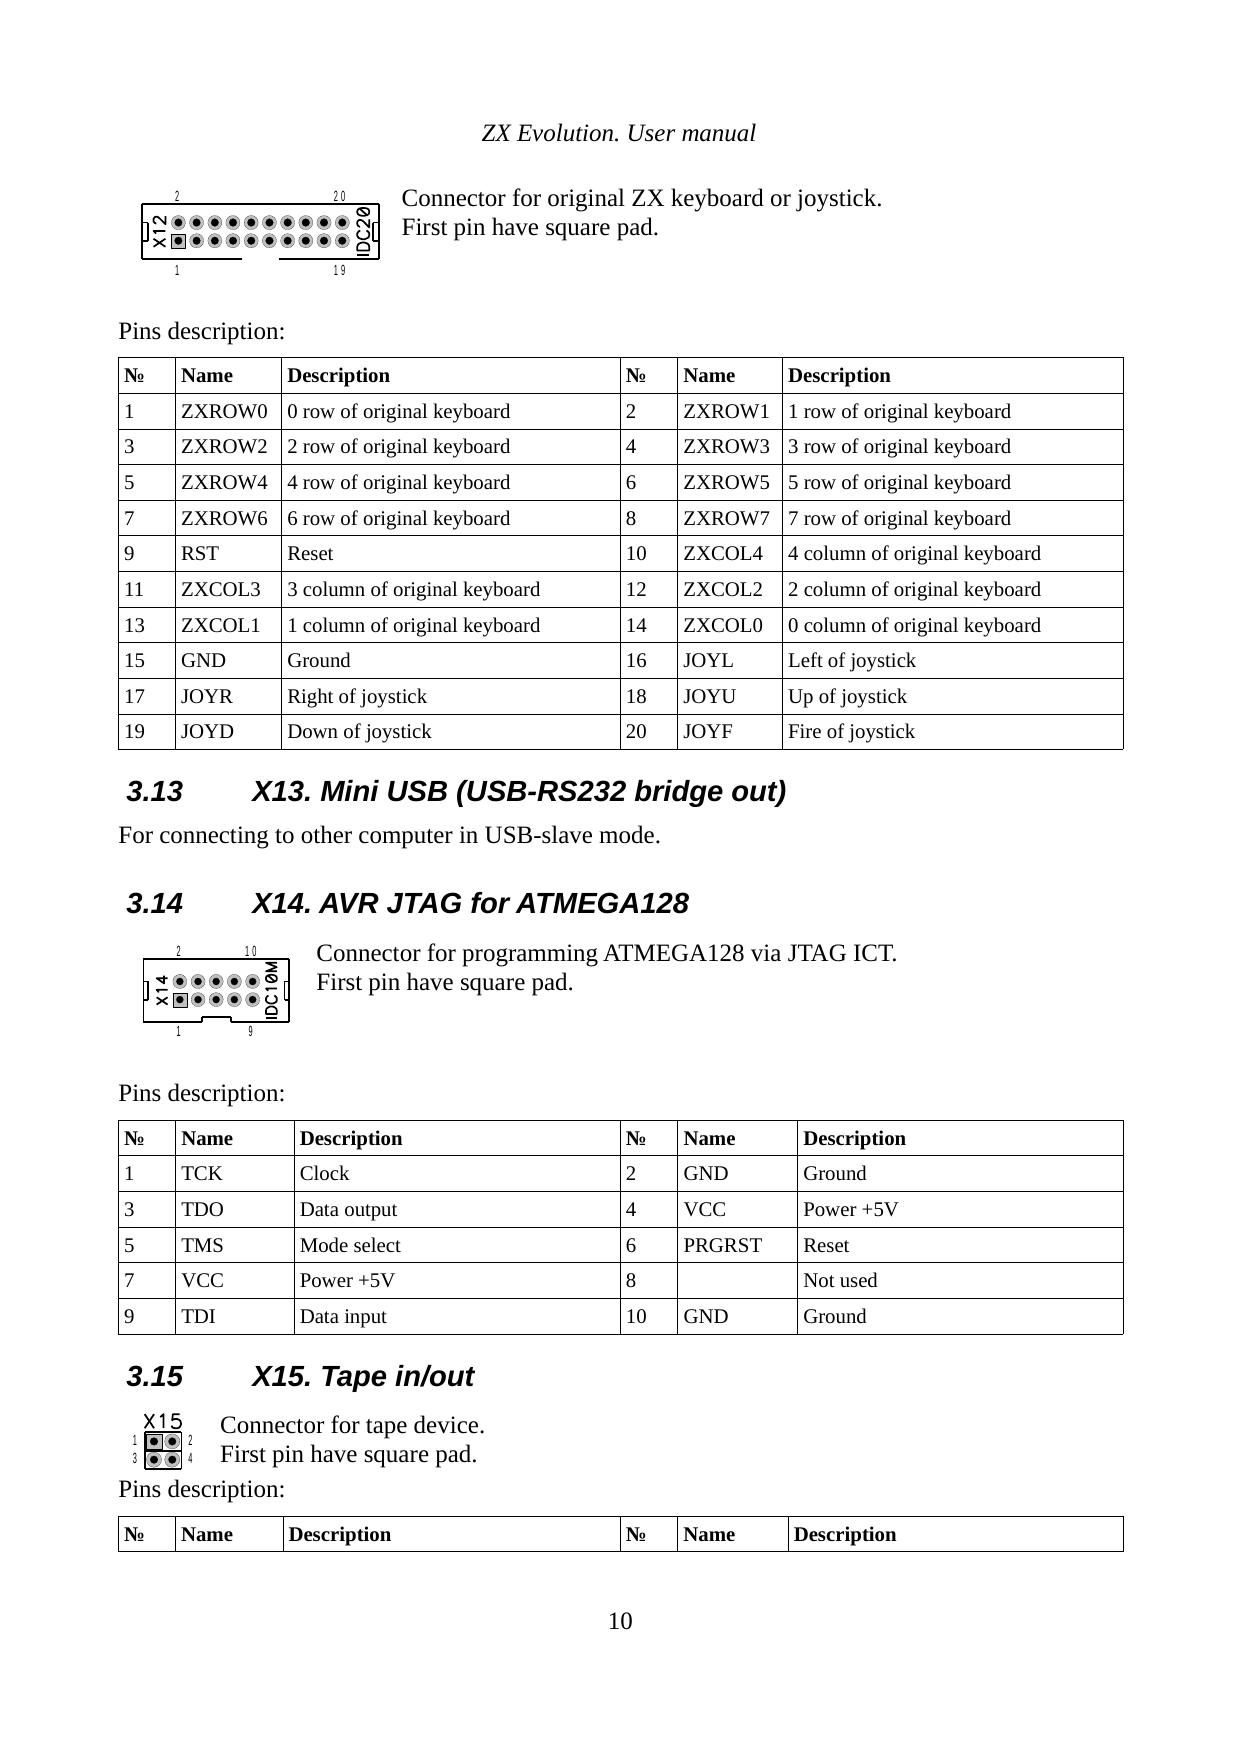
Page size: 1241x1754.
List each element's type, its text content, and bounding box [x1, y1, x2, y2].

table_cell Power +5V [798, 1192, 1123, 1227]
table_cell 14 [621, 608, 677, 642]
table_cell 3 row of original keyboard [783, 430, 1123, 464]
table_cell 2 column of original keyboard [783, 572, 1123, 607]
table_cell GND [176, 643, 281, 678]
table_cell Data output [295, 1192, 620, 1227]
table_header Name [678, 358, 782, 393]
table_header № [621, 1517, 677, 1551]
table_cell 17 [119, 679, 175, 713]
table_cell ZXROW0 [176, 394, 281, 428]
table_cell 6 [621, 1228, 677, 1262]
table_cell JOYU [678, 679, 782, 713]
table_cell 16 [621, 643, 677, 678]
table_cell Fire of joystick [783, 715, 1123, 749]
text Pins description: [118, 316, 1122, 345]
text For connecting to other computer in USB-slave mode. [118, 820, 1122, 849]
table_cell TCK [176, 1156, 294, 1191]
table_header № [621, 1121, 677, 1155]
table_cell 7 [119, 501, 175, 535]
table_cell 10 [621, 536, 677, 571]
table_cell ZXROW3 [678, 430, 782, 464]
table_cell 5 row of original keyboard [783, 465, 1123, 500]
table_header Name [678, 1121, 797, 1155]
table_cell 13 [119, 608, 175, 642]
table_cell 15 [119, 643, 175, 678]
table_header Description [284, 1517, 620, 1551]
table_cell ZXROW2 [176, 430, 281, 464]
table_header № [119, 1517, 175, 1551]
table_cell Right of joystick [282, 679, 620, 713]
table_cell RST [176, 536, 281, 571]
table_cell 10 [621, 1299, 677, 1333]
subtitle X14. AVR JTAG for ATMEGA128 [118, 887, 1122, 920]
table_cell JOYD [176, 715, 281, 749]
table_cell 7 row of original keyboard [783, 501, 1123, 535]
table_cell 4 row of original keyboard [282, 465, 620, 500]
table_cell ZXCOL4 [678, 536, 782, 571]
table_cell 2 [621, 1156, 677, 1191]
table_header № [119, 358, 175, 393]
table_cell 6 [621, 465, 677, 500]
table_cell PRGRST [678, 1228, 797, 1262]
table_cell 3 column of original keyboard [282, 572, 620, 607]
table_cell 1 [119, 1156, 175, 1191]
table_header Name [176, 1121, 294, 1155]
table_header [118, 177, 396, 316]
table_cell TDI [176, 1299, 294, 1333]
table_cell ZXROW4 [176, 465, 281, 500]
table_cell VCC [678, 1192, 797, 1227]
table_cell Left of joystick [783, 643, 1123, 678]
table_cell 4 [621, 1192, 677, 1227]
table_header Description [798, 1121, 1123, 1155]
table_cell TMS [176, 1228, 294, 1262]
table_cell TDO [176, 1192, 294, 1227]
table_cell 8 [621, 1263, 677, 1298]
subtitle X13. Mini USB (USB-RS232 bridge out) [118, 774, 1122, 808]
table_cell 0 column of original keyboard [783, 608, 1123, 642]
table_header Description [295, 1121, 620, 1155]
table_cell JOYF [678, 715, 782, 749]
table_cell ZXROW1 [678, 394, 782, 428]
table_cell ZXROW6 [176, 501, 281, 535]
table_header Name [176, 1517, 283, 1551]
text Pins description: [118, 1474, 1122, 1503]
table_cell [678, 1263, 797, 1298]
table_cell 2 [621, 394, 677, 428]
table_cell GND [678, 1156, 797, 1191]
table_cell 11 [119, 572, 175, 607]
table_cell Reset [798, 1228, 1123, 1262]
table_header Connector for programming ATMEGA128 via JTAG ICT. First pin have square pad. [311, 933, 1123, 1078]
table_cell 6 row of original keyboard [282, 501, 620, 535]
table_cell 20 [621, 715, 677, 749]
table_cell VCC [176, 1263, 294, 1298]
table_cell Data input [295, 1299, 620, 1333]
table_cell Ground [798, 1156, 1123, 1191]
table_cell 3 [119, 1192, 175, 1227]
table_cell Up of joystick [783, 679, 1123, 713]
table_cell Not used [798, 1263, 1123, 1298]
table_header № [621, 358, 677, 393]
table_cell 0 row of original keyboard [282, 394, 620, 428]
subtitle X15. Tape in/out [118, 1359, 1122, 1392]
table_cell Mode select [295, 1228, 620, 1262]
table_cell GND [678, 1299, 797, 1333]
table_cell JOYR [176, 679, 281, 713]
table_cell ZXROW7 [678, 501, 782, 535]
table_cell Power +5V [295, 1263, 620, 1298]
table_cell Down of joystick [282, 715, 620, 749]
table_cell 18 [621, 679, 677, 713]
table_header [118, 933, 311, 1078]
table_cell 4 [621, 430, 677, 464]
table_cell Ground [282, 643, 620, 678]
table_cell JOYL [678, 643, 782, 678]
table_cell 12 [621, 572, 677, 607]
table_cell 1 column of original keyboard [282, 608, 620, 642]
table_header Connector for tape device. First pin have square pad. [214, 1405, 1123, 1474]
table_cell 9 [119, 1299, 175, 1333]
table_cell Ground [798, 1299, 1123, 1333]
table_cell ZXROW5 [678, 465, 782, 500]
table_header Name [176, 358, 281, 393]
table_header Description [783, 358, 1123, 393]
table_header Connector for original ZX keyboard or joystick. First pin have square pad. [396, 177, 1123, 316]
table_cell 5 [119, 465, 175, 500]
table_header [118, 1405, 214, 1474]
table_cell 1 row of original keyboard [783, 394, 1123, 428]
table_cell ZXCOL0 [678, 608, 782, 642]
table_header Description [282, 358, 620, 393]
table_cell 7 [119, 1263, 175, 1298]
table_cell Reset [282, 536, 620, 571]
table_cell ZXCOL2 [678, 572, 782, 607]
table_cell 3 [119, 430, 175, 464]
table_cell 8 [621, 501, 677, 535]
table_cell ZXCOL1 [176, 608, 281, 642]
table_cell 5 [119, 1228, 175, 1262]
table_cell ZXCOL3 [176, 572, 281, 607]
table_cell Clock [295, 1156, 620, 1191]
table_header № [119, 1121, 175, 1155]
table_cell 2 row of original keyboard [282, 430, 620, 464]
table_cell 4 column of original keyboard [783, 536, 1123, 571]
text Pins description: [118, 1078, 1122, 1107]
table_header Name [678, 1517, 788, 1551]
table_cell 19 [119, 715, 175, 749]
table_header Description [789, 1517, 1123, 1551]
table_cell 1 [119, 394, 175, 428]
table_cell 9 [119, 536, 175, 571]
